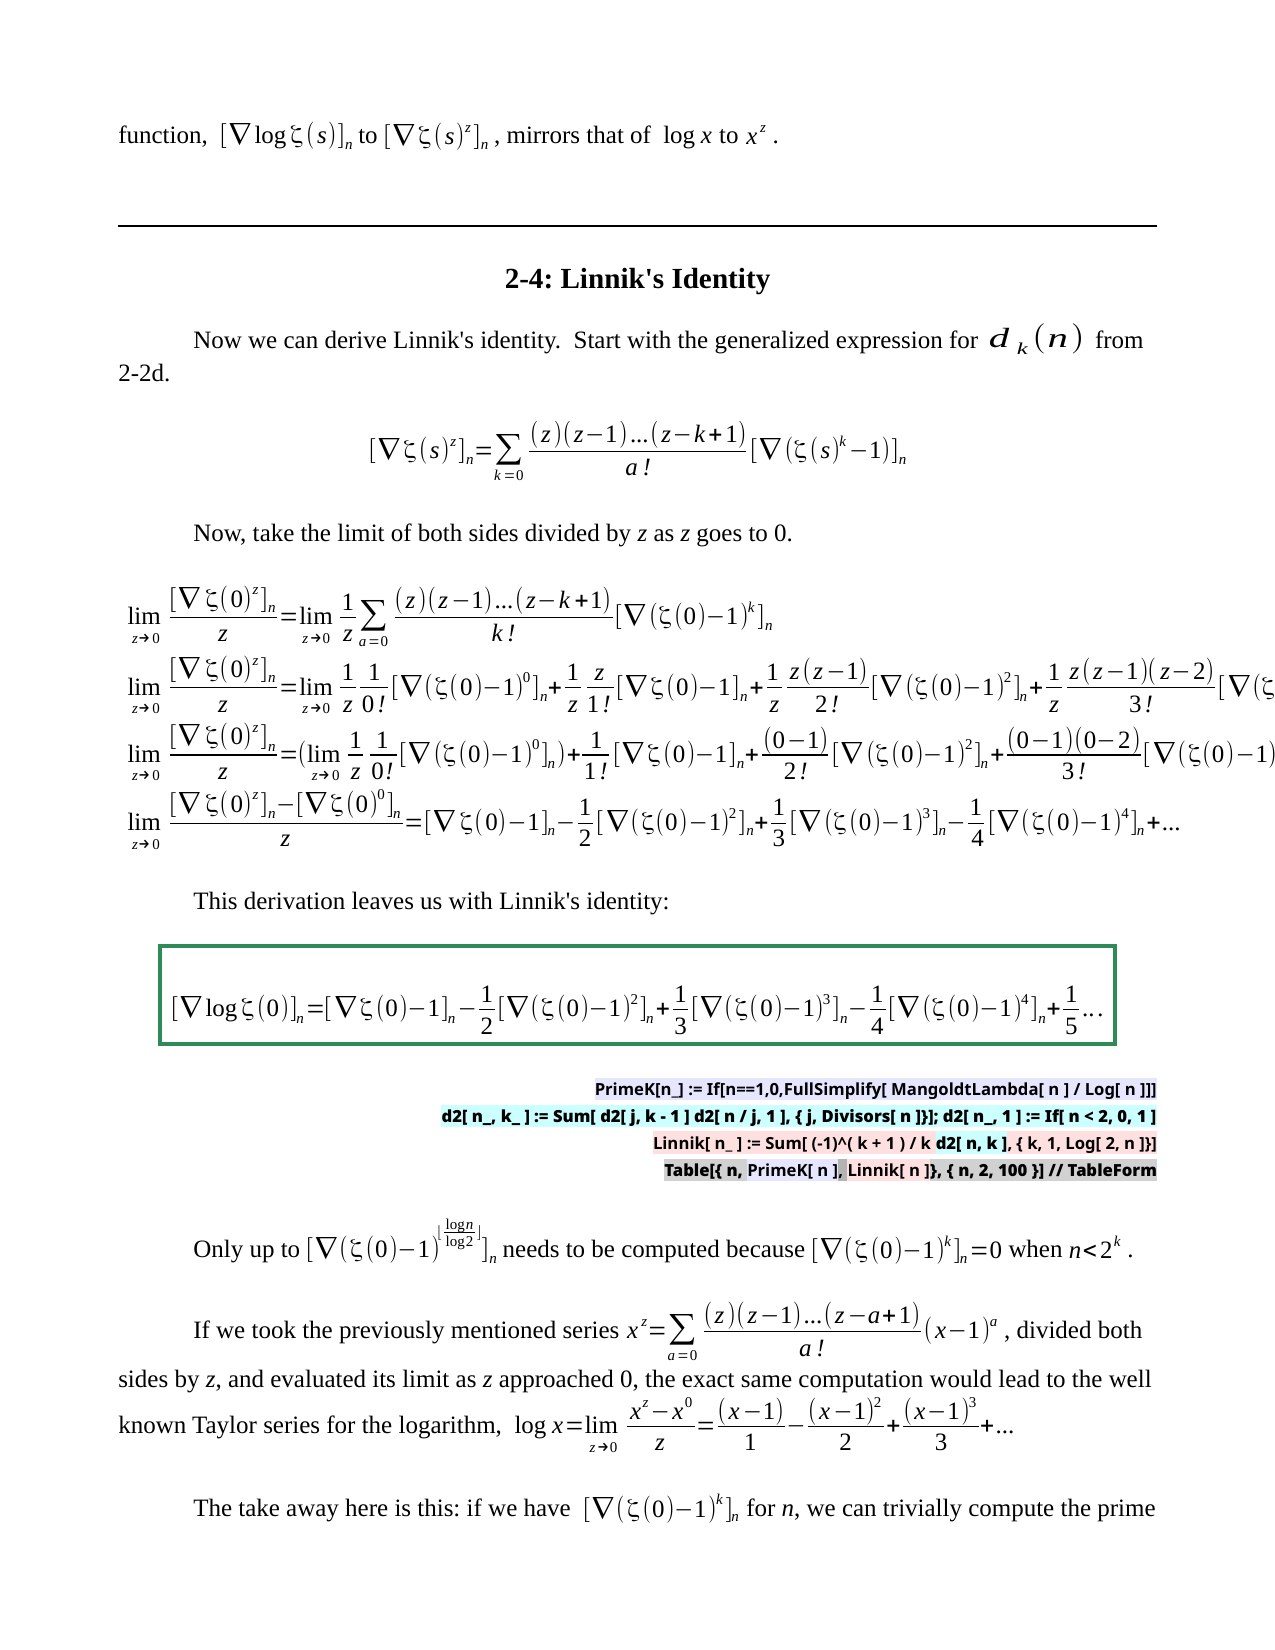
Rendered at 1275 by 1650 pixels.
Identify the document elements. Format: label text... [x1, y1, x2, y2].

text Linnik[ n_ ] := Sum[ (-1)^( k + 1 ) / k d2[ n, k ], { k, 1, Log[ 2, n ]}] [118, 1127, 1157, 1154]
text Table[{ n, PrimeK[ n ], Linnik[ n ]}, { n, 2, 100 }] // TableForm [118, 1154, 1157, 1181]
text If we took the previously mentioned series, divided both sides by z, and evaluated its limit as z approached 0, the exact same computation would lead to the well known Taylor series for the logarithm, [118, 1301, 1157, 1456]
text Only up toneeds to be computed becausewhen. [118, 1215, 1157, 1267]
text Now we can derive Linnik's identity. Start with the generalized expression forfrom 2-2d. [118, 323, 1157, 387]
text Compare this to a slight restatement of the standard log identity,. In fact, in several important ways, the relationship between our prime counting function and count of divisors function, to, mirrors that of to. [118, 118, 1157, 153]
text This derivation leaves us with Linnik's identity: [118, 886, 1157, 915]
text d2[ n_, k_ ] := Sum[ d2[ j, k - 1 ] d2[ n / j, 1 ], { j, Divisors[ n ]}]; d2[ n_, 1 ] := If[ n < 2, 0, 1 ] [118, 1100, 1157, 1127]
text The take away here is this: if we have for n, we can trivially compute the prime identifying too. At first glance, this hardly seems useful, asis a pain to compute as well. In sections 4 and 5, though, when we explore Linnik's identity applied in bulk, we'll see why this idea is so powerful. [118, 1490, 1157, 1525]
text 2-4: Linnik's Identity [118, 261, 1157, 294]
text PrimeK[n_] := If[n==1,0,FullSimplify[ MangoldtLambda[ n ] / Log[ n ]]] [118, 1073, 1157, 1100]
text Now, take the limit of both sides divided by z as z goes to 0. [118, 518, 1157, 547]
